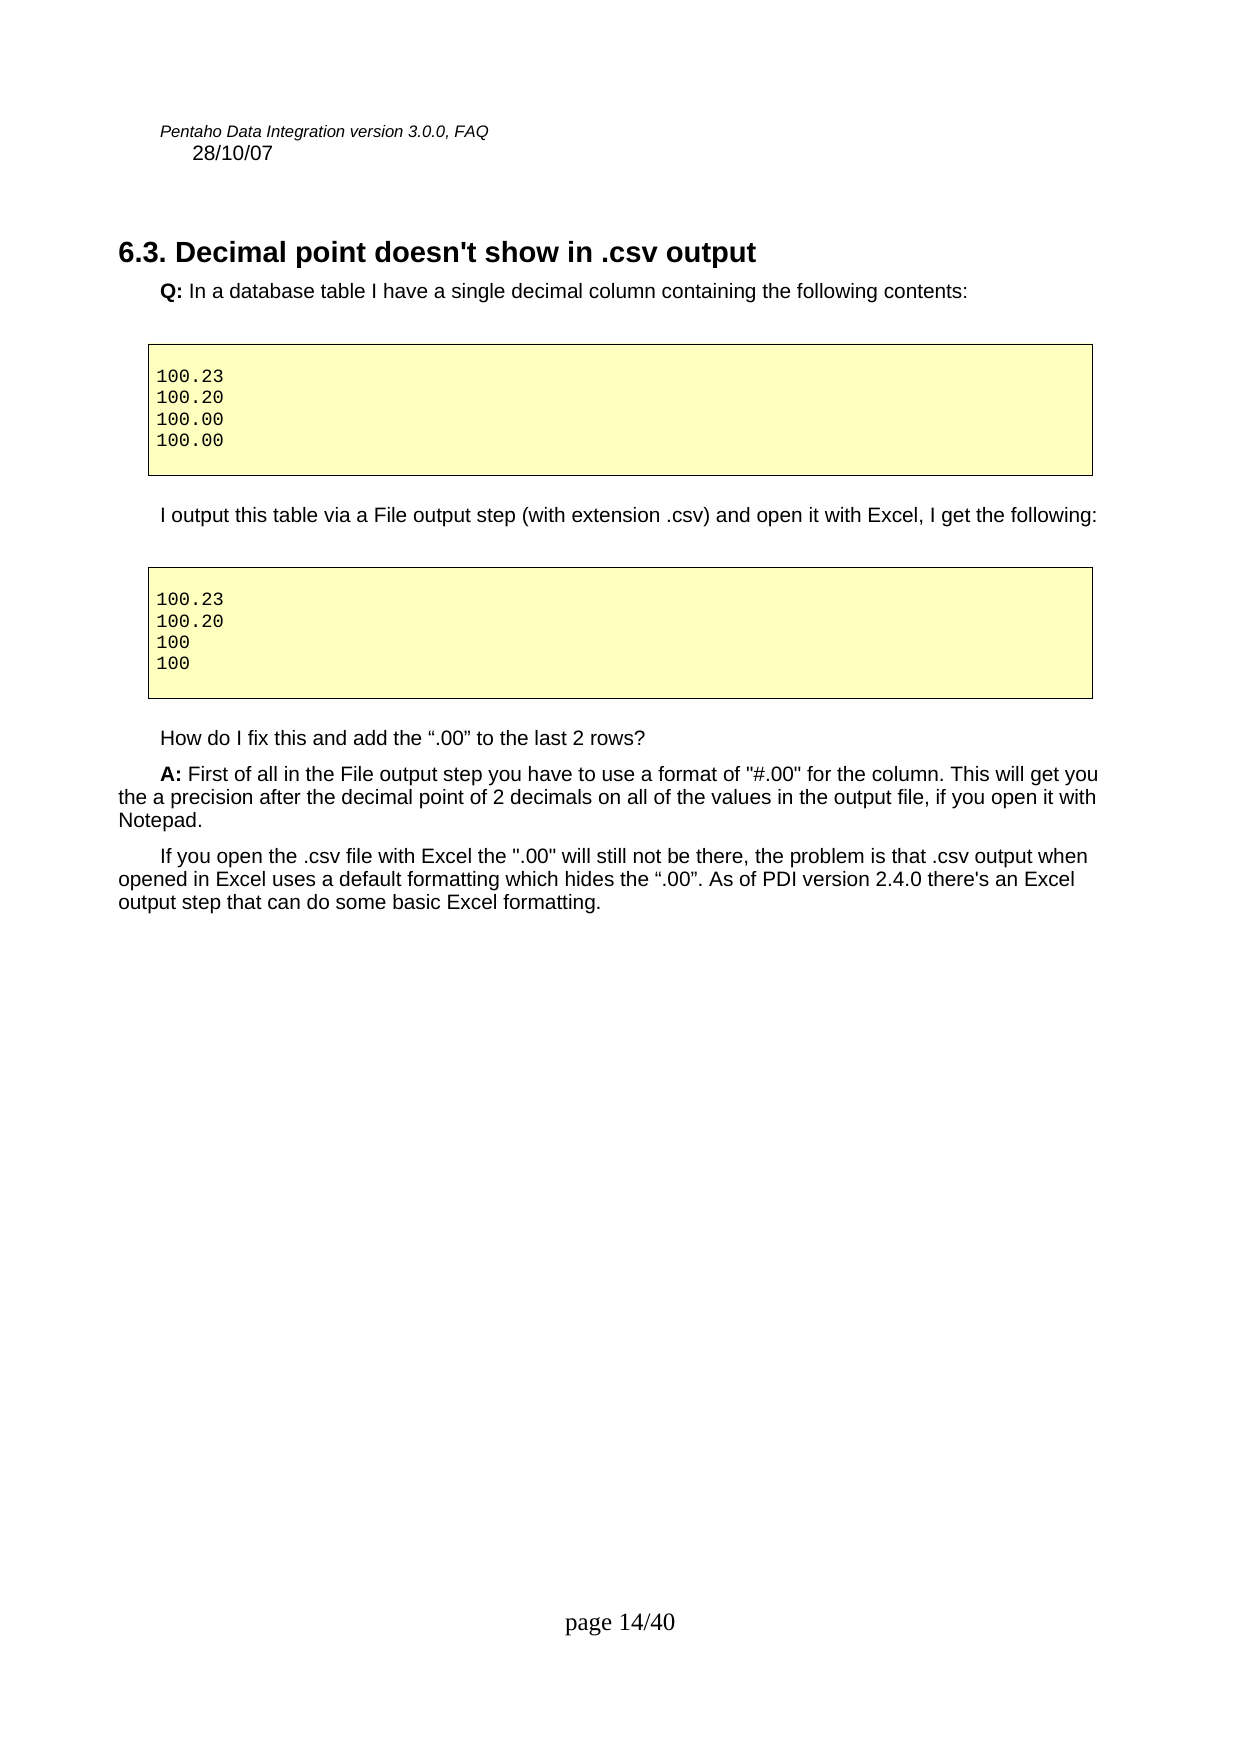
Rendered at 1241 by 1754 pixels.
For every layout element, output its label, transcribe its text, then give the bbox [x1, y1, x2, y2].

text 100.20 [149, 609, 1092, 630]
text I output this table via a File output step (with extension .csv) and open it with Excel, I get the following: [118, 503, 1122, 526]
text 100 [149, 630, 1092, 652]
text Q: In a database table I have a single decimal column containing the following contents: [118, 280, 1122, 303]
text 100.00 [149, 407, 1092, 428]
text How do I fix this and add the “.00” to the last 2 rows? [118, 726, 1122, 749]
text 100.23 [149, 588, 1092, 609]
text 100.00 [149, 428, 1092, 450]
text If you open the .csv file with Excel the ".00" will still not be there, the problem is that .csv output when opened in Excel uses a default formatting which hides the “.00”. As of PDI version 2.4.0 there's an Excel output step that can do some basic Excel formatting. [118, 844, 1122, 914]
text 100 [149, 652, 1092, 673]
text A: First of all in the File output step you have to use a format of "#.00" for the column. This will get you the a precision after the decimal point of 2 decimals on all of the values in the output file, if you open it with Notepad. [118, 762, 1122, 832]
subtitle Decimal point doesn't show in .csv output [118, 236, 1122, 268]
text 100.20 [149, 386, 1092, 407]
text 100.23 [149, 365, 1092, 386]
